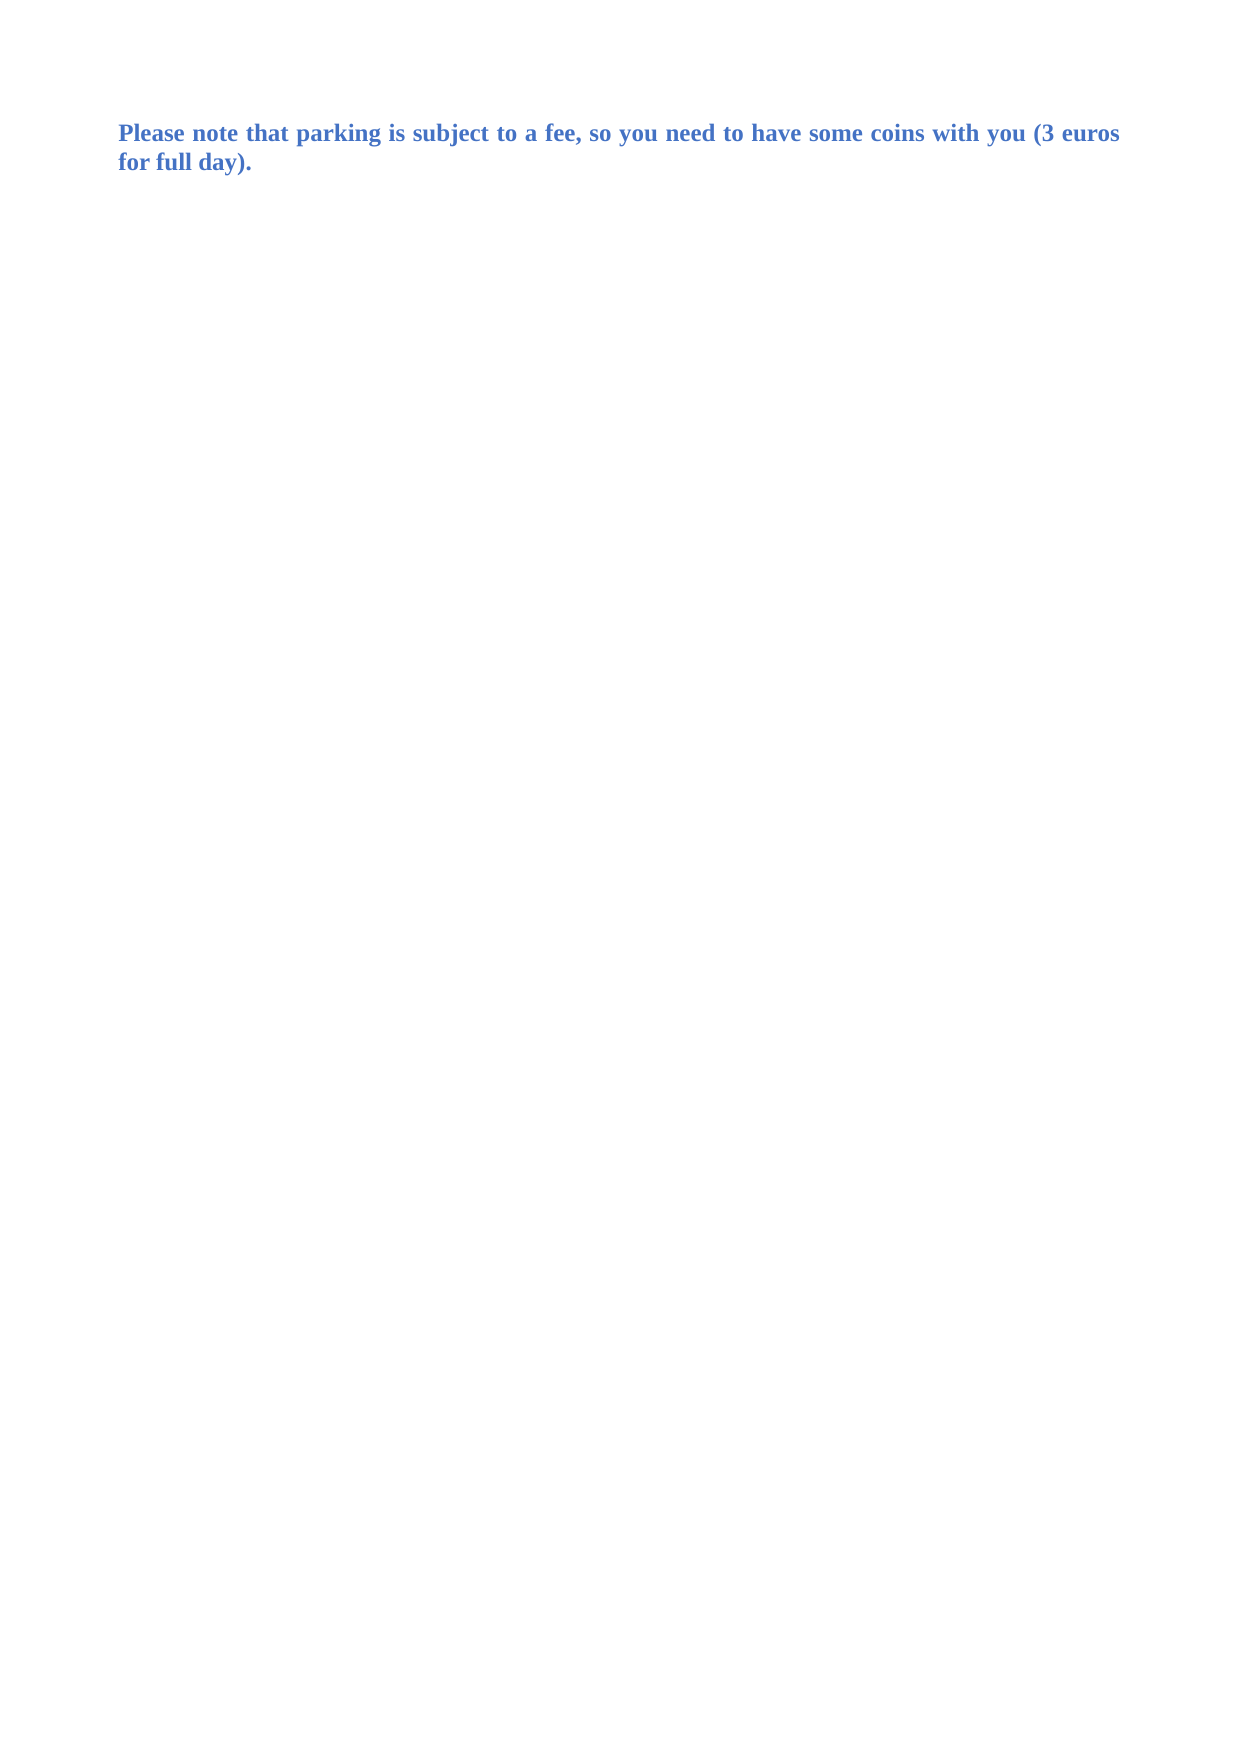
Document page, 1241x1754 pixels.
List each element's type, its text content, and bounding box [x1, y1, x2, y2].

text Please note that parking is subject to a fee, so you need to have some coins with you (3 euros for full day). [118, 118, 1122, 176]
